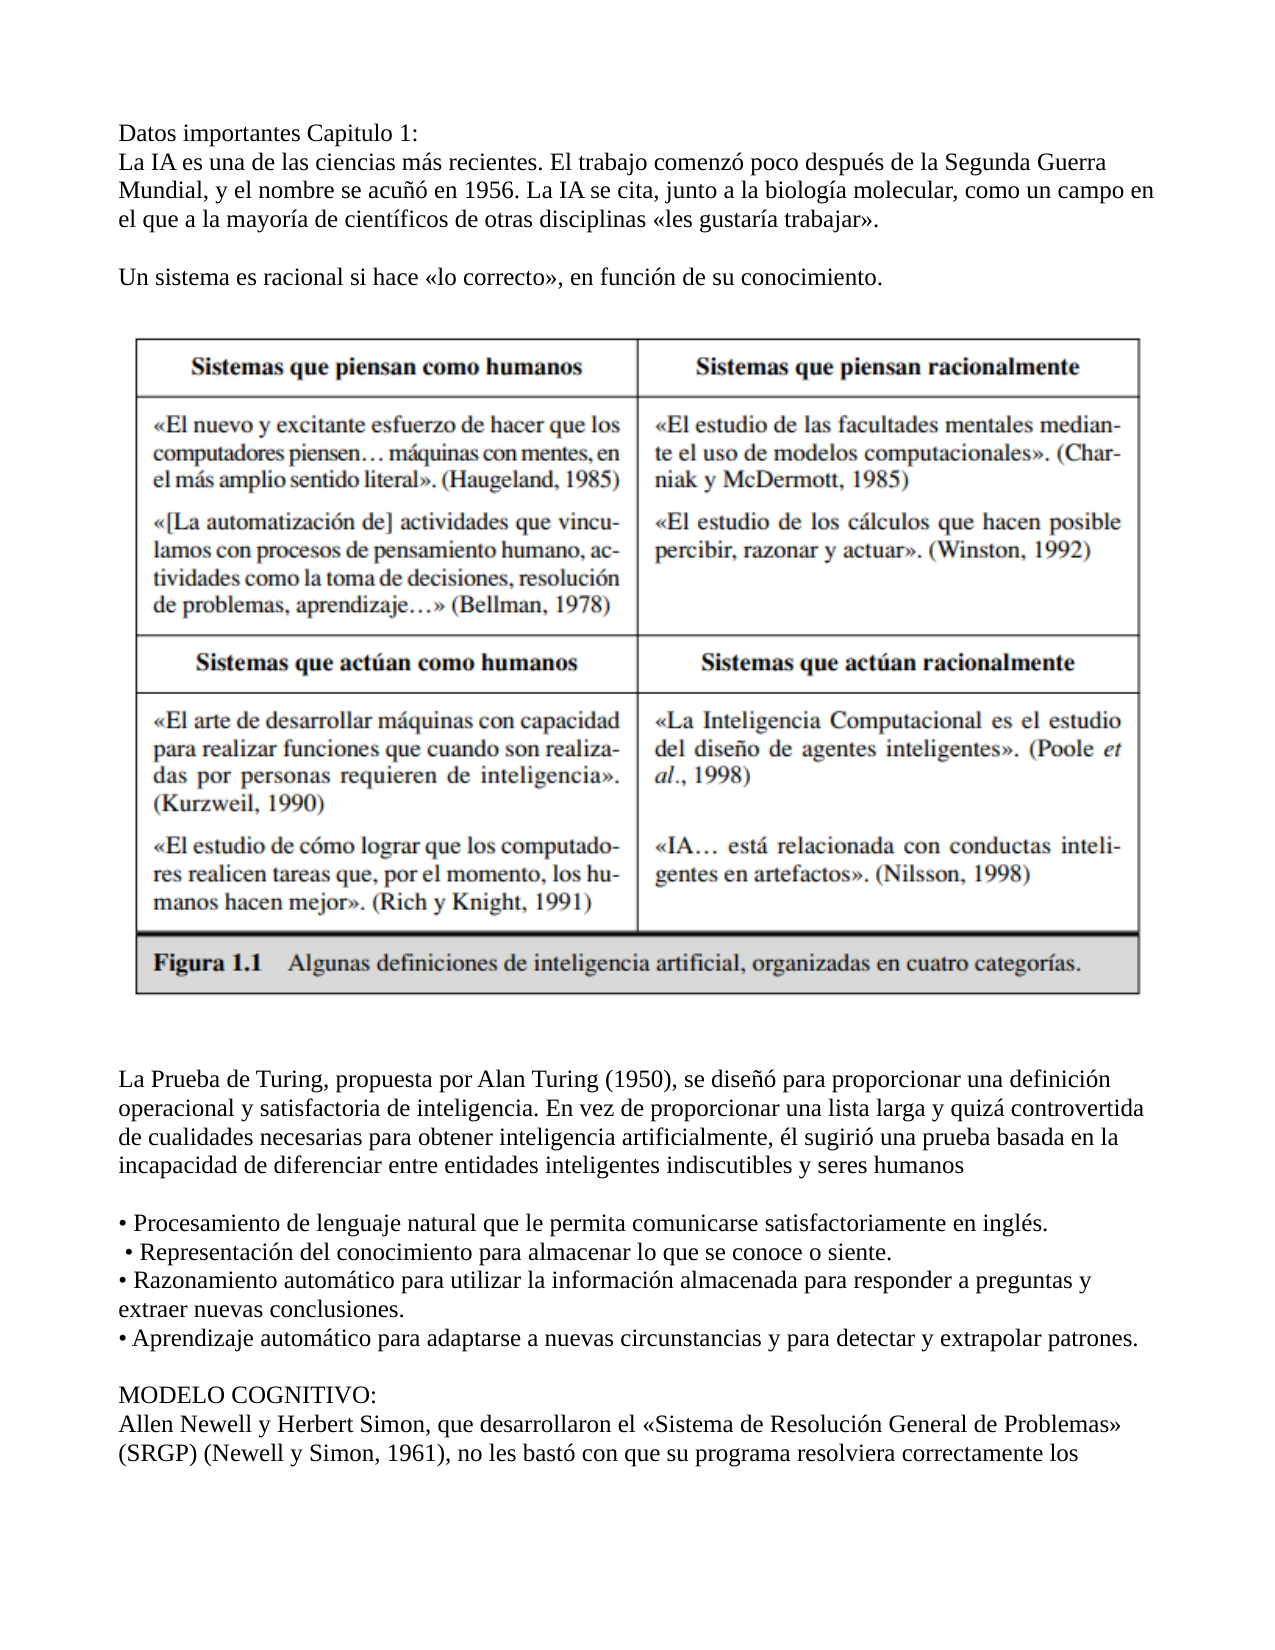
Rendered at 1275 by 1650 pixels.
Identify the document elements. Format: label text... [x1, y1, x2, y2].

text La Prueba de Turing, propuesta por Alan Turing (1950), se diseñó para proporcionar una definición operacional y satisfactoria de inteligencia. En vez de proporcionar una lista larga y quizá controvertida de cualidades necesarias para obtener inteligencia artificialmente, él sugirió una prueba basada en la incapacidad de diferenciar entre entidades inteligentes indiscutibles y seres humanos [118, 1064, 1157, 1179]
text • Representación del conocimiento para almacenar lo que se conoce o siente. [118, 1237, 1157, 1265]
text • Procesamiento de lenguaje natural que le permita comunicarse satisfactoriamente en inglés. [118, 1208, 1157, 1237]
text Allen Newell y Herbert Simon, que desarrollaron el «Sistema de Resolución General de Problemas» (SRGP) (Newell y Simon, 1961), no les bastó con que su programa resolviera correctamente los [118, 1409, 1157, 1467]
text • Aprendizaje automático para adaptarse a nuevas circunstancias y para detectar y extrapolar patrones. [118, 1323, 1157, 1352]
picture [128, 320, 1147, 1007]
text Datos importantes Capitulo 1: [118, 118, 1157, 147]
text Un sistema es racional si hace «lo correcto», en función de su conocimiento. [118, 262, 1157, 291]
text • Razonamiento automático para utilizar la información almacenada para responder a preguntas y extraer nuevas conclusiones. [118, 1265, 1157, 1323]
text MODELO COGNITIVO: [118, 1380, 1157, 1409]
text La IA es una de las ciencias más recientes. El trabajo comenzó poco después de la Segunda Guerra Mundial, y el nombre se acuñó en 1956. La IA se cita, junto a la biología molecular, como un campo en el que a la mayoría de científicos de otras disciplinas «les gustaría trabajar». [118, 147, 1157, 233]
